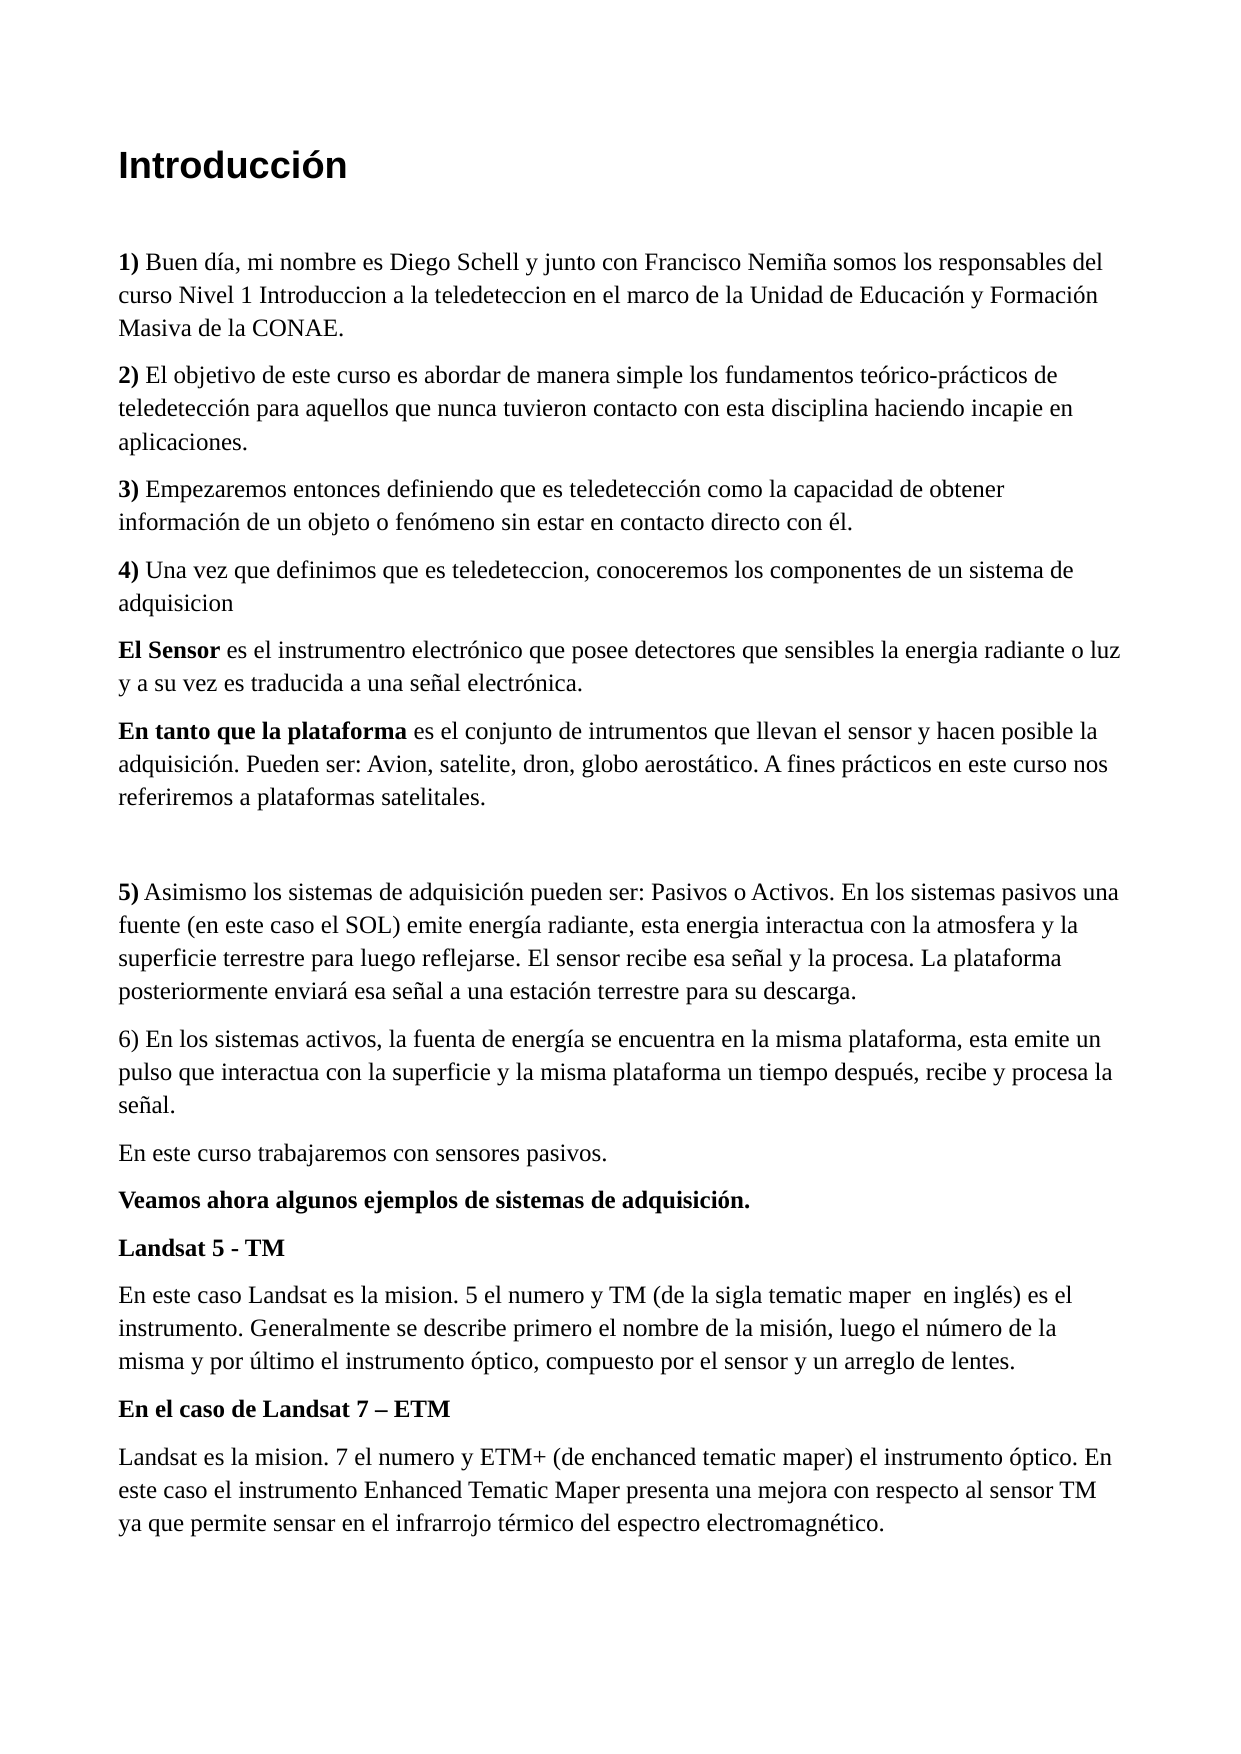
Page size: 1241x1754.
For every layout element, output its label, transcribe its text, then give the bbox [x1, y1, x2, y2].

text 1) Buen día, mi nombre es Diego Schell y junto con Francisco Nemiña somos los responsables del curso Nivel 1 Introduccion a la teledeteccion en el marco de la Unidad de Educación y Formación Masiva de la CONAE. [118, 247, 1122, 342]
subtitle Introducción [118, 143, 1122, 187]
text En tanto que la plataforma es el conjunto de intrumentos que llevan el sensor y hacen posible la adquisición. Pueden ser: Avion, satelite, dron, globo aerostático. A fines prácticos en este curso nos referiremos a plataformas satelitales. [118, 716, 1122, 811]
text En este curso trabajaremos con sensores pasivos. [118, 1138, 1122, 1166]
text 6) En los sistemas activos, la fuenta de energía se encuentra en la misma plataforma, esta emite un pulso que interactua con la superficie y la misma plataforma un tiempo después, recibe y procesa la señal. [118, 1024, 1122, 1119]
text En este caso Landsat es la mision. 5 el numero y TM (de la sigla tematic maper en inglés) es el instrumento. Generalmente se describe primero el nombre de la misión, luego el número de la misma y por último el instrumento óptico, compuesto por el sensor y un arreglo de lentes. [118, 1280, 1122, 1375]
text Veamos ahora algunos ejemplos de sistemas de adquisición. [118, 1185, 1122, 1214]
text En el caso de Landsat 7 – ETM [118, 1394, 1122, 1423]
text 2) El objetivo de este curso es abordar de manera simple los fundamentos teórico-prácticos de teledetección para aquellos que nunca tuvieron contacto con esta disciplina haciendo incapie en aplicaciones. [118, 361, 1122, 455]
text Landsat es la mision. 7 el numero y ETM+ (de enchanced tematic maper) el instrumento óptico. En este caso el instrumento Enhanced Tematic Maper presenta una mejora con respecto al sensor TM ya que permite sensar en el infrarrojo térmico del espectro electromagnético. [118, 1442, 1122, 1536]
text 5) Asimismo los sistemas de adquisición pueden ser: Pasivos o Activos. En los sistemas pasivos una fuente (en este caso el SOL) emite energía radiante, esta energia interactua con la atmosfera y la superficie terrestre para luego reflejarse. El sensor recibe esa señal y la procesa. La plataforma posteriormente enviará esa señal a una estación terrestre para su descarga. [118, 877, 1122, 1005]
text 4) Una vez que definimos que es teledeteccion, conoceremos los componentes de un sistema de adquisicion [118, 555, 1122, 617]
text 3) Empezaremos entonces definiendo que es teledetección como la capacidad de obtener información de un objeto o fenómeno sin estar en contacto directo con él. [118, 474, 1122, 536]
text El Sensor es el instrumentro electrónico que posee detectores que sensibles la energia radiante o luz y a su vez es traducida a una señal electrónica. [118, 635, 1122, 697]
text Landsat 5 - TM [118, 1233, 1122, 1262]
